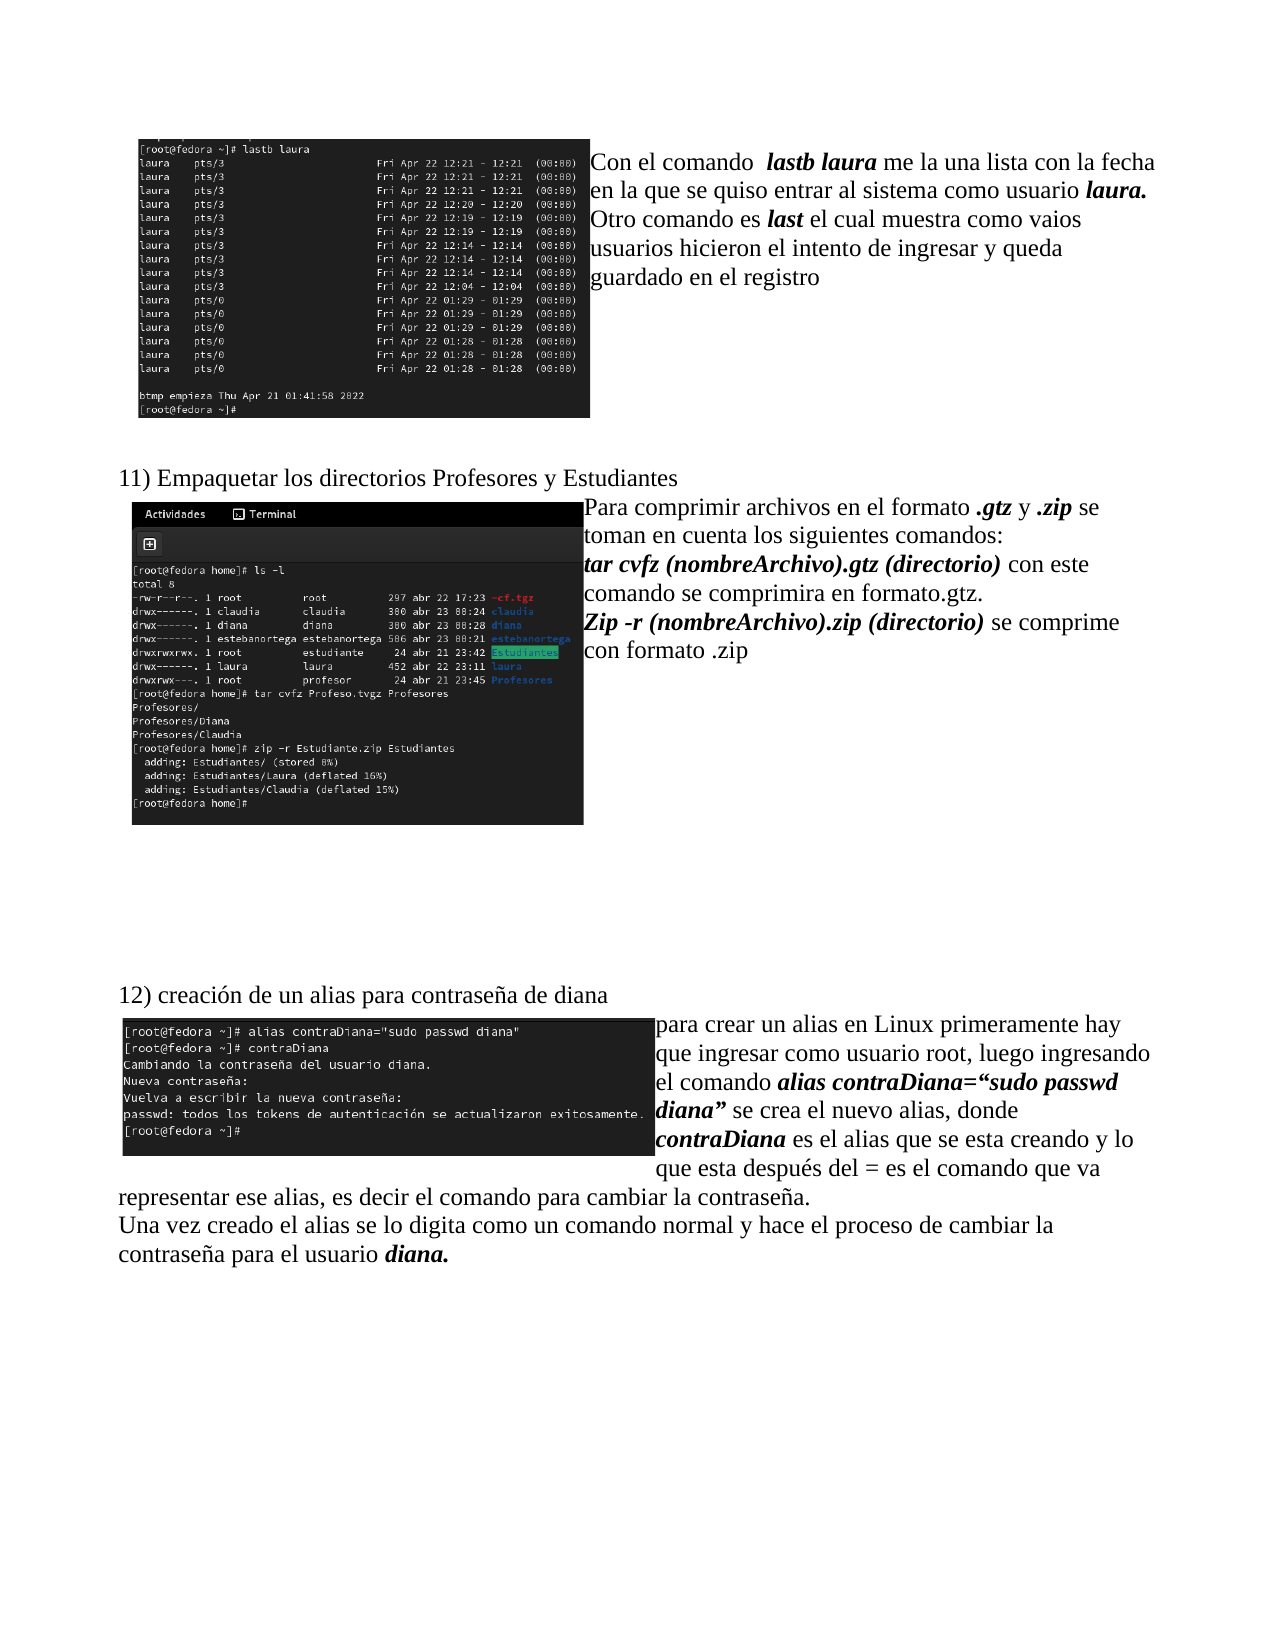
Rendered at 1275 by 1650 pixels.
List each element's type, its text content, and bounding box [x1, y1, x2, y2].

text Zip -r (nombreArchivo).zip (directorio) se comprime con formato .zip [584, 607, 1157, 664]
text Una vez creado el alias se lo digita como un comando normal y hace el proceso de cambiar la contraseña para el usuario diana. [118, 1211, 1157, 1268]
text tar cvfz (nombreArchivo).gtz (directorio) con este comando se comprimira en formato.gtz. [584, 549, 1157, 607]
text 11) Empaquetar los directorios Profesores y Estudiantes [118, 463, 1157, 492]
text Para comprimir archivos en el formato .gtz y .zip se toman en cuenta los siguientes comandos: [118, 492, 1157, 549]
text Con el comando lastb laura me la una lista con la fecha en la que se quiso entrar al sistema como usuario laura. [591, 147, 1157, 204]
text para crear un alias en Linux primeramente hay que ingresar como usuario root, luego ingresando el comando alias contraDiana=“sudo passwd diana” se crea el nuevo alias, donde contraDiana es el alias que se esta creando y lo que esta después del = es el comando que va representar ese alias, es decir el comando para cambiar la contraseña. [118, 1009, 1157, 1211]
text Otro comando es last el cual muestra como vaios usuarios hicieron el intento de ingresar y queda guardado en el registro [591, 204, 1157, 291]
text 12) creación de un alias para contraseña de diana [118, 981, 1157, 1009]
